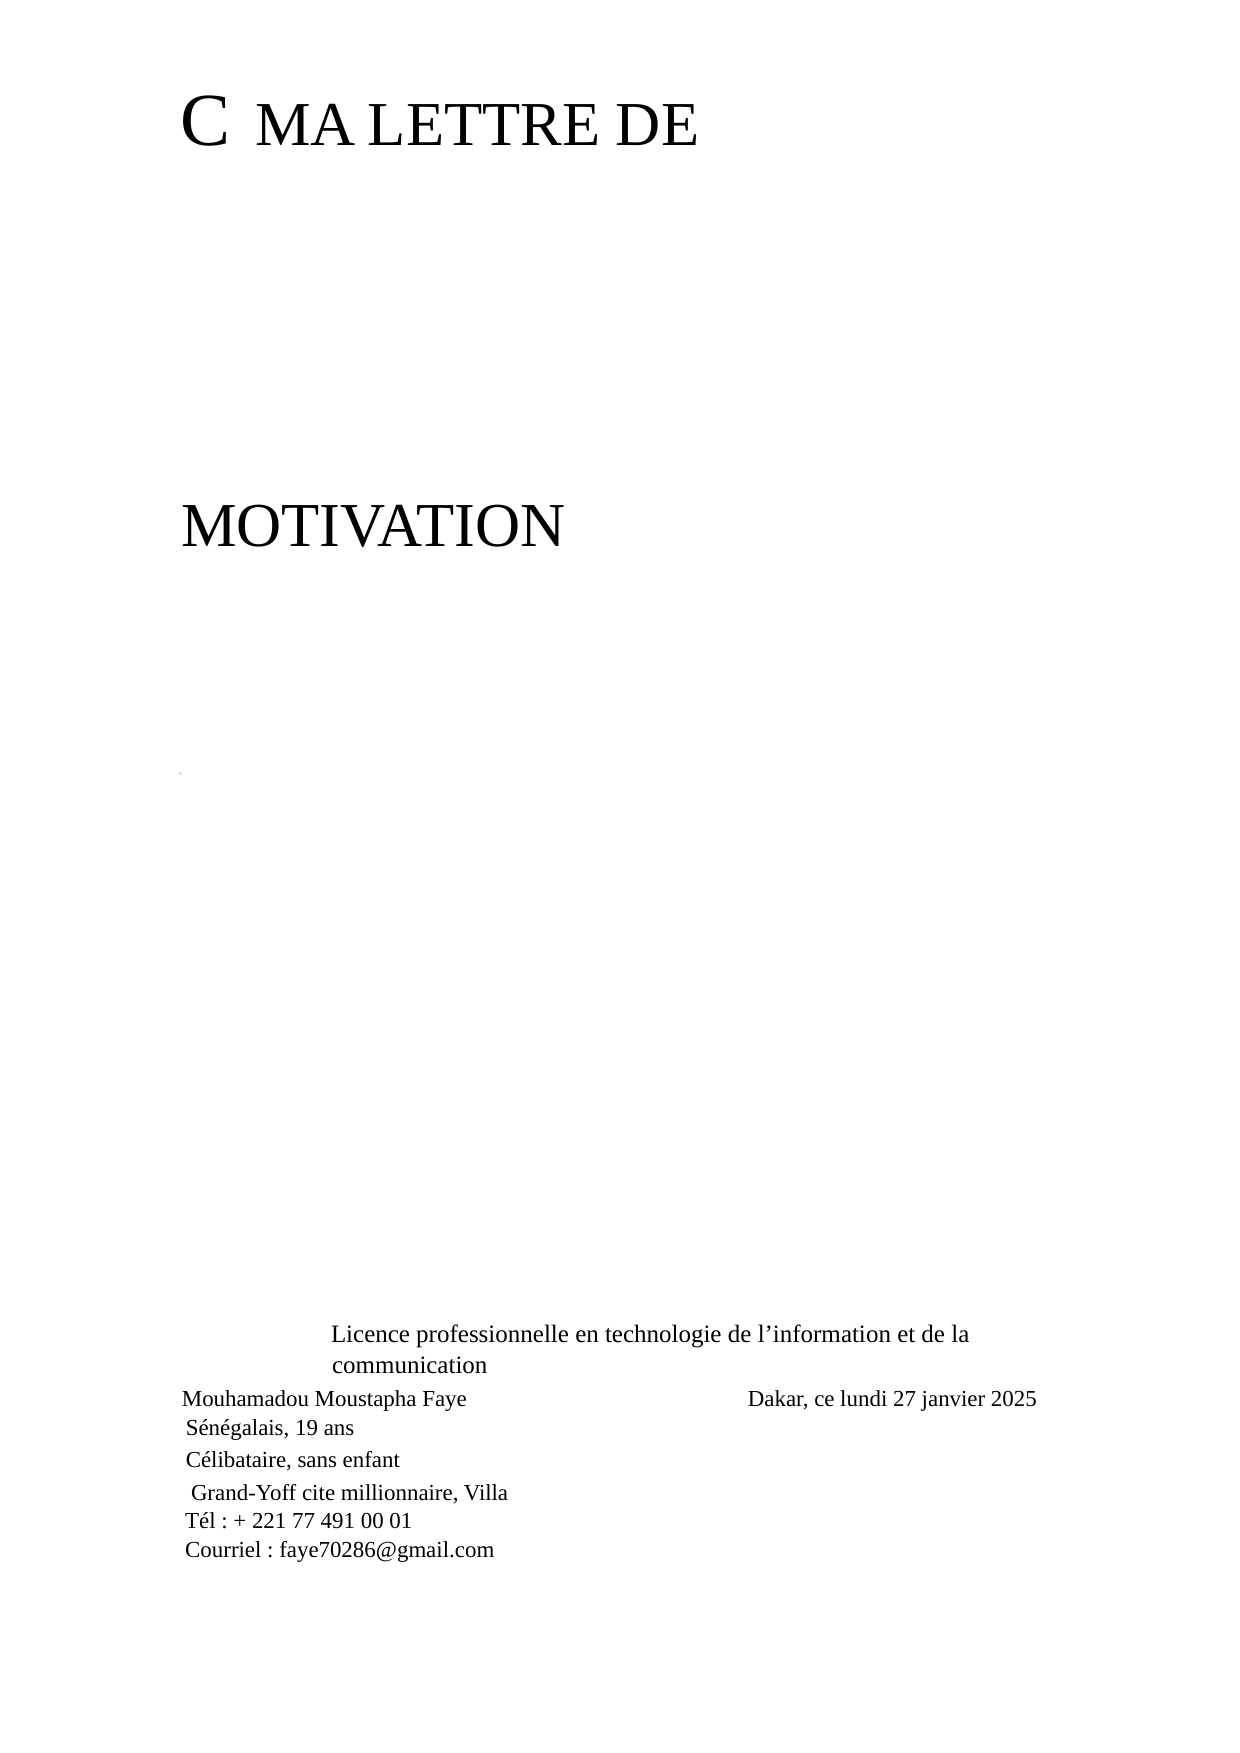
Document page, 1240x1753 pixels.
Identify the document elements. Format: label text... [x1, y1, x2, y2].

text Grand-Yoff cite millionnaire, Villa [191, 1478, 1037, 1505]
text Licence professionnelle en technologie de l’information et de la communication [331, 1319, 1037, 1379]
text Tél : + 221 77 491 00 01 [185, 1507, 1037, 1534]
text Courriel : faye70286@gmail.com [185, 1536, 1037, 1563]
subtitle MA LETTRE DE MOTIVATION [180, 75, 1038, 560]
text Sénégalais, 19 ans [186, 1413, 1037, 1440]
text Célibataire, sans enfant [186, 1446, 1037, 1472]
text Mouhamadou Moustapha Faye Dakar, ce lundi 27 janvier 2025 [182, 1384, 1037, 1411]
